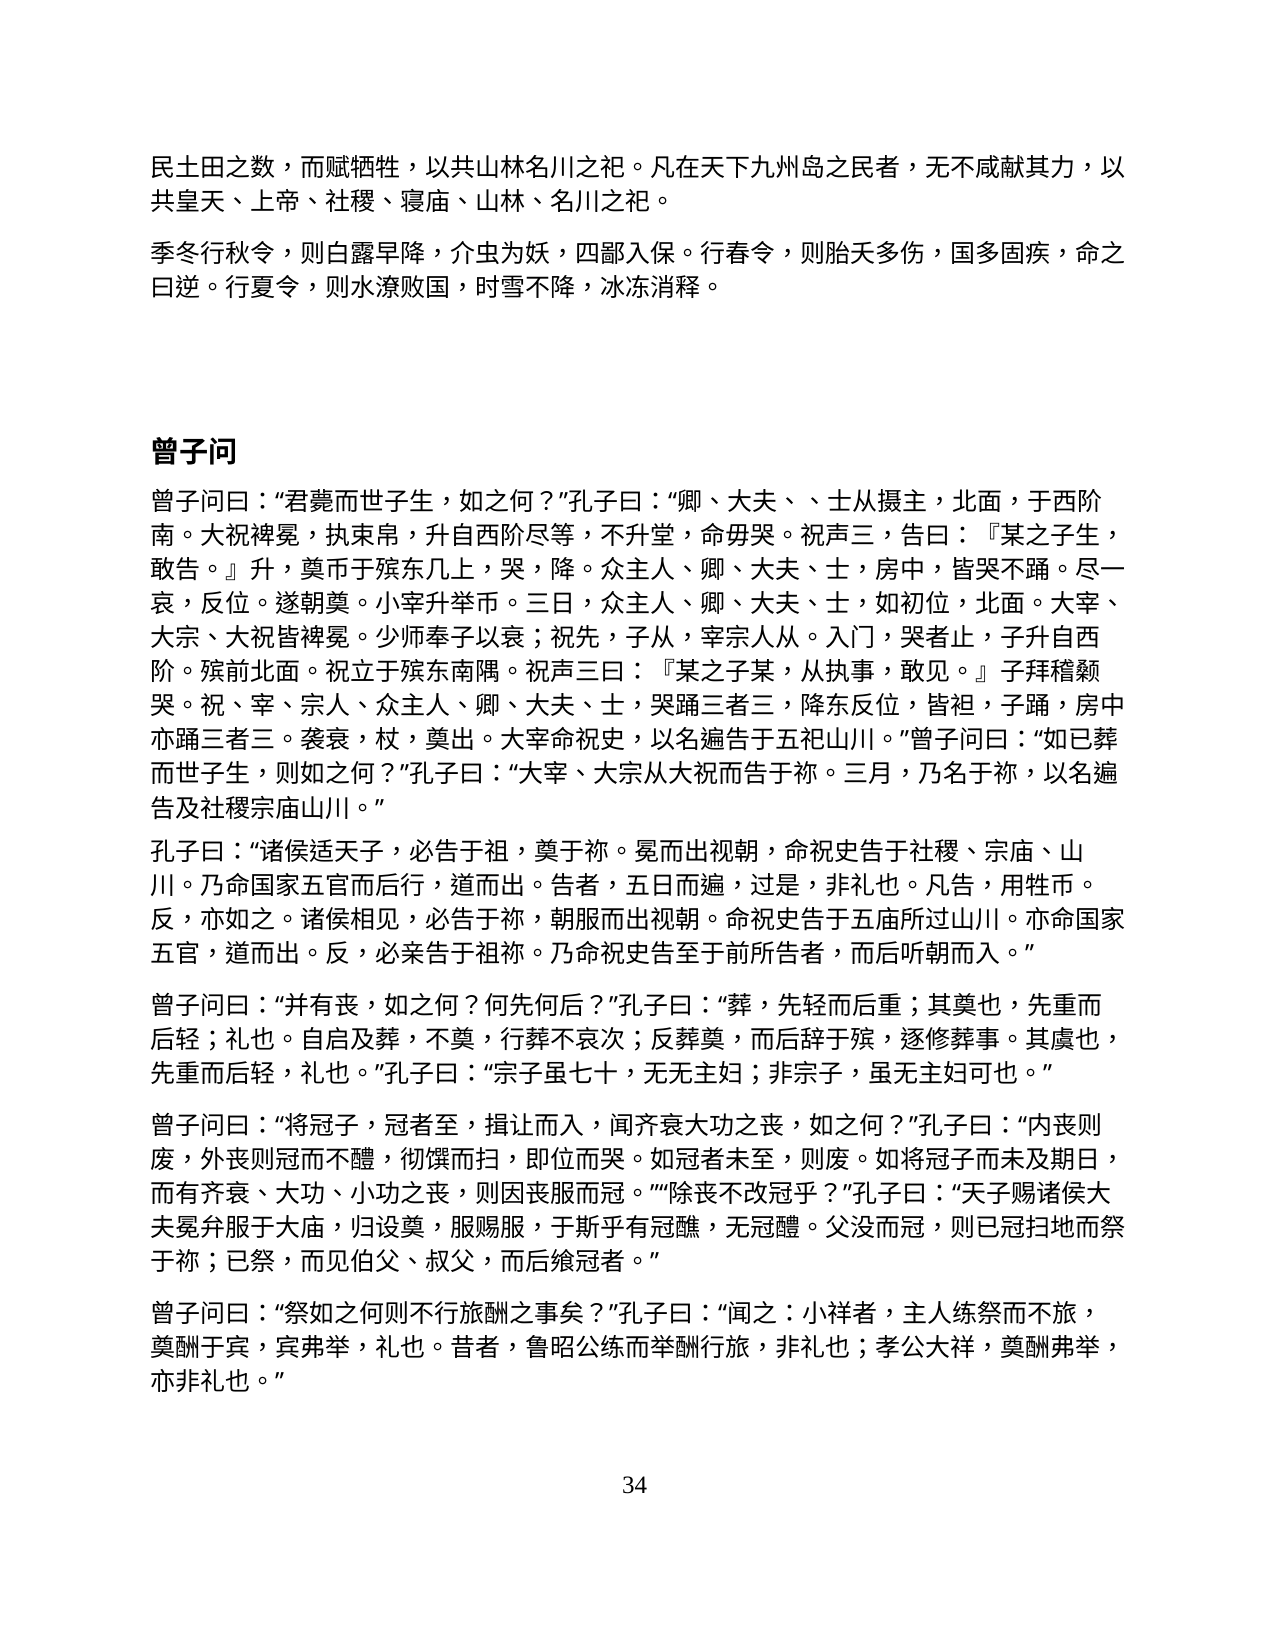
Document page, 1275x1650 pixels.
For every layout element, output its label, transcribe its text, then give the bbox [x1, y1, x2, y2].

text 曾子问曰：“并有丧，如之何？何先何后？”孔子曰：“葬，先轻而后重；其奠也，先重而后轻；礼也。自启及葬，不奠，行葬不哀次；反葬奠，而后辞于殡，逐修葬事。其虞也，先重而后轻，礼也。”孔子曰：“宗子虽七十，无无主妇；非宗子，虽无主妇可也。” [150, 987, 1125, 1089]
text 曾子问曰：“将冠子，冠者至，揖让而入，闻齐衰大功之丧，如之何？”孔子曰：“内丧则废，外丧则冠而不醴，彻馔而扫，即位而哭。如冠者未至，则废。如将冠子而未及期日，而有齐衰、大功、小功之丧，则因丧服而冠。”“除丧不改冠乎？”孔子曰：“天子赐诸侯大夫冕弁服于大庙，归设奠，服赐服，于斯乎有冠醮，无冠醴。父没而冠，则已冠扫地而祭于祢；已祭，而见伯父、叔父，而后飨冠者。” [150, 1107, 1125, 1278]
subtitle 曾子问 [150, 431, 1125, 471]
text 民土田之数，而赋牺牲，以共山林名川之祀。凡在天下九州岛之民者，无不咸献其力，以共皇天、上帝、社稷、寝庙、山林、名川之祀。 [150, 150, 1125, 218]
text 曾子问曰：“祭如之何则不行旅酬之事矣？”孔子曰：“闻之：小祥者，主人练祭而不旅，奠酬于宾，宾弗举，礼也。昔者，鲁昭公练而举酬行旅，非礼也；孝公大祥，奠酬弗举，亦非礼也。” [150, 1296, 1125, 1398]
text 季冬行秋令，则白露早降，介虫为妖，四鄙入保。行春令，则胎夭多伤，国多固疾，命之曰逆。行夏令，则水潦败国，时雪不降，冰冻消释。 [150, 236, 1125, 304]
text 曾子问曰：“君薨而世子生，如之何？”孔子曰：“卿、大夫、、士从摄主，北面，于西阶南。大祝裨冕，执束帛，升自西阶尽等，不升堂，命毋哭。祝声三，告曰：『某之子生，敢告。』升，奠币于殡东几上，哭，降。众主人、卿、大夫、士，房中，皆哭不踊。尽一哀，反位。遂朝奠。小宰升举币。三日，众主人、卿、大夫、士，如初位，北面。大宰、大宗、大祝皆裨冕。少师奉子以衰；祝先，子从，宰宗人从。入门，哭者止，子升自西阶。殡前北面。祝立于殡东南隅。祝声三曰：『某之子某，从执事，敢见。』子拜稽颡哭。祝、宰、宗人、众主人、卿、大夫、士，哭踊三者三，降东反位，皆袒，子踊，房中亦踊三者三。袭衰，杖，奠出。大宰命祝史，以名遍告于五祀山川。”曾子问曰：“如已葬而世子生，则如之何？”孔子曰：“大宰、大宗从大祝而告于祢。三月，乃名于祢，以名遍告及社稷宗庙山川。” [150, 484, 1125, 824]
text 孔子曰：“诸侯适天子，必告于祖，奠于祢。冕而出视朝，命祝史告于社稷、宗庙、山川。乃命国家五官而后行，道而出。告者，五日而遍，过是，非礼也。凡告，用牲币。反，亦如之。诸侯相见，必告于祢，朝服而出视朝。命祝史告于五庙所过山川。亦命国家五官，道而出。反，必亲告于祖祢。乃命祝史告至于前所告者，而后听朝而入。” [150, 833, 1125, 969]
